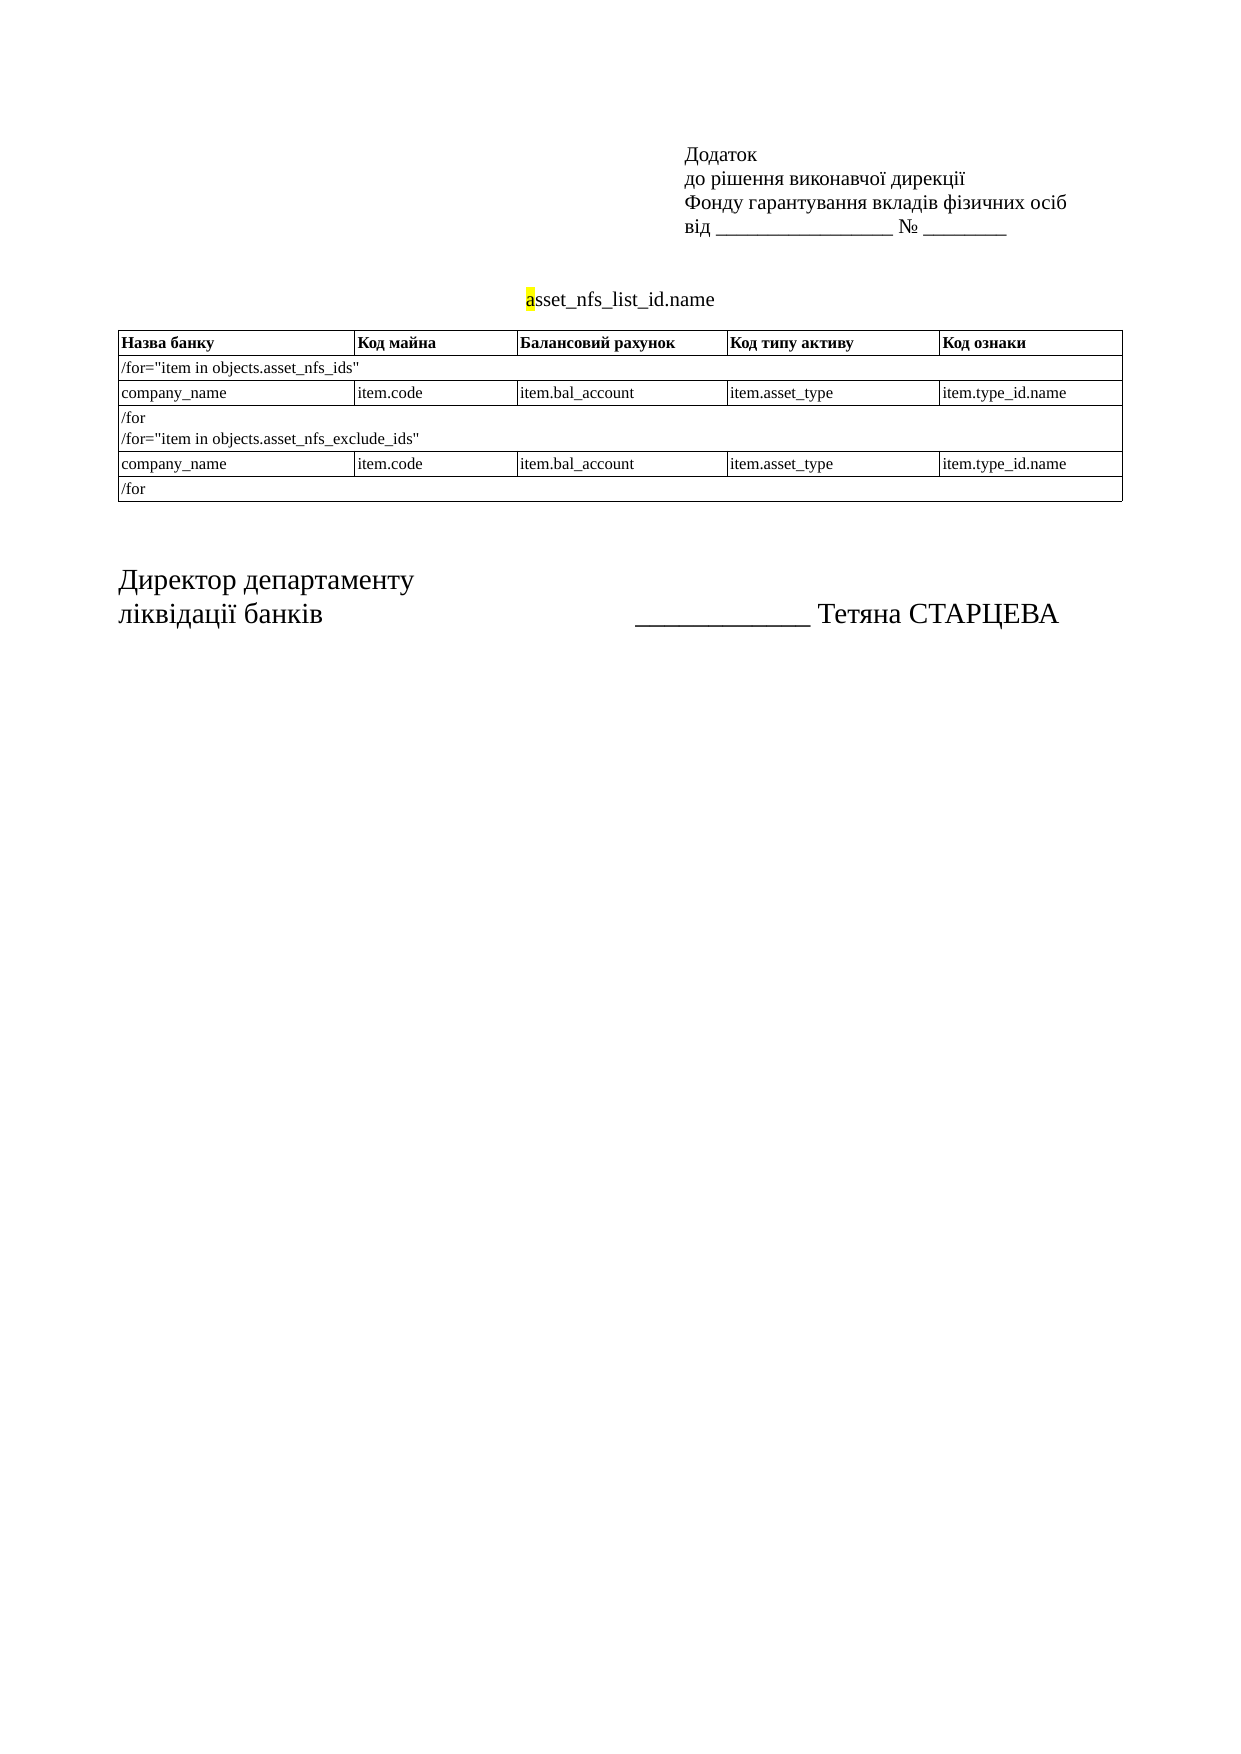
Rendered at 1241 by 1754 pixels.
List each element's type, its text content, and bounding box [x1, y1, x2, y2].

table_cell item.type_id.name [940, 452, 1122, 476]
table_cell item.type_id.name [940, 381, 1122, 405]
table_cell item.bal_account [518, 381, 727, 405]
table_cell item.asset_type [728, 381, 939, 405]
table_cell item.code [355, 381, 517, 405]
table_cell /for="item in objects.asset_nfs_ids" [119, 356, 1122, 380]
table_cell /for [119, 477, 1122, 501]
table_cell item.code [355, 452, 517, 476]
table_cell item.bal_account [518, 452, 727, 476]
text asset_nfs_list_id.name [118, 287, 1122, 311]
table_header Додаток до рішення виконавчої дирекції Фонду гарантування вкладів фізичних осіб від _________________ № ________ [673, 142, 1122, 238]
table_header Назва банку [119, 331, 354, 355]
text ліквідації банків ____________ Тетяна СТАРЦЕВА [118, 596, 1122, 629]
table_cell /for /for="item in objects.asset_nfs_exclude_ids" [119, 406, 1122, 451]
table_cell company_name [119, 381, 354, 405]
table_header Код типу активу [728, 331, 939, 355]
table_cell item.asset_type [728, 452, 939, 476]
table_header Код ознаки [940, 331, 1122, 355]
table_cell company_name [119, 452, 354, 476]
table_header Балансовий рахунок [518, 331, 727, 355]
table_header Код майна [355, 331, 517, 355]
text Директор департаменту [118, 562, 1122, 596]
table_header [118, 142, 673, 238]
